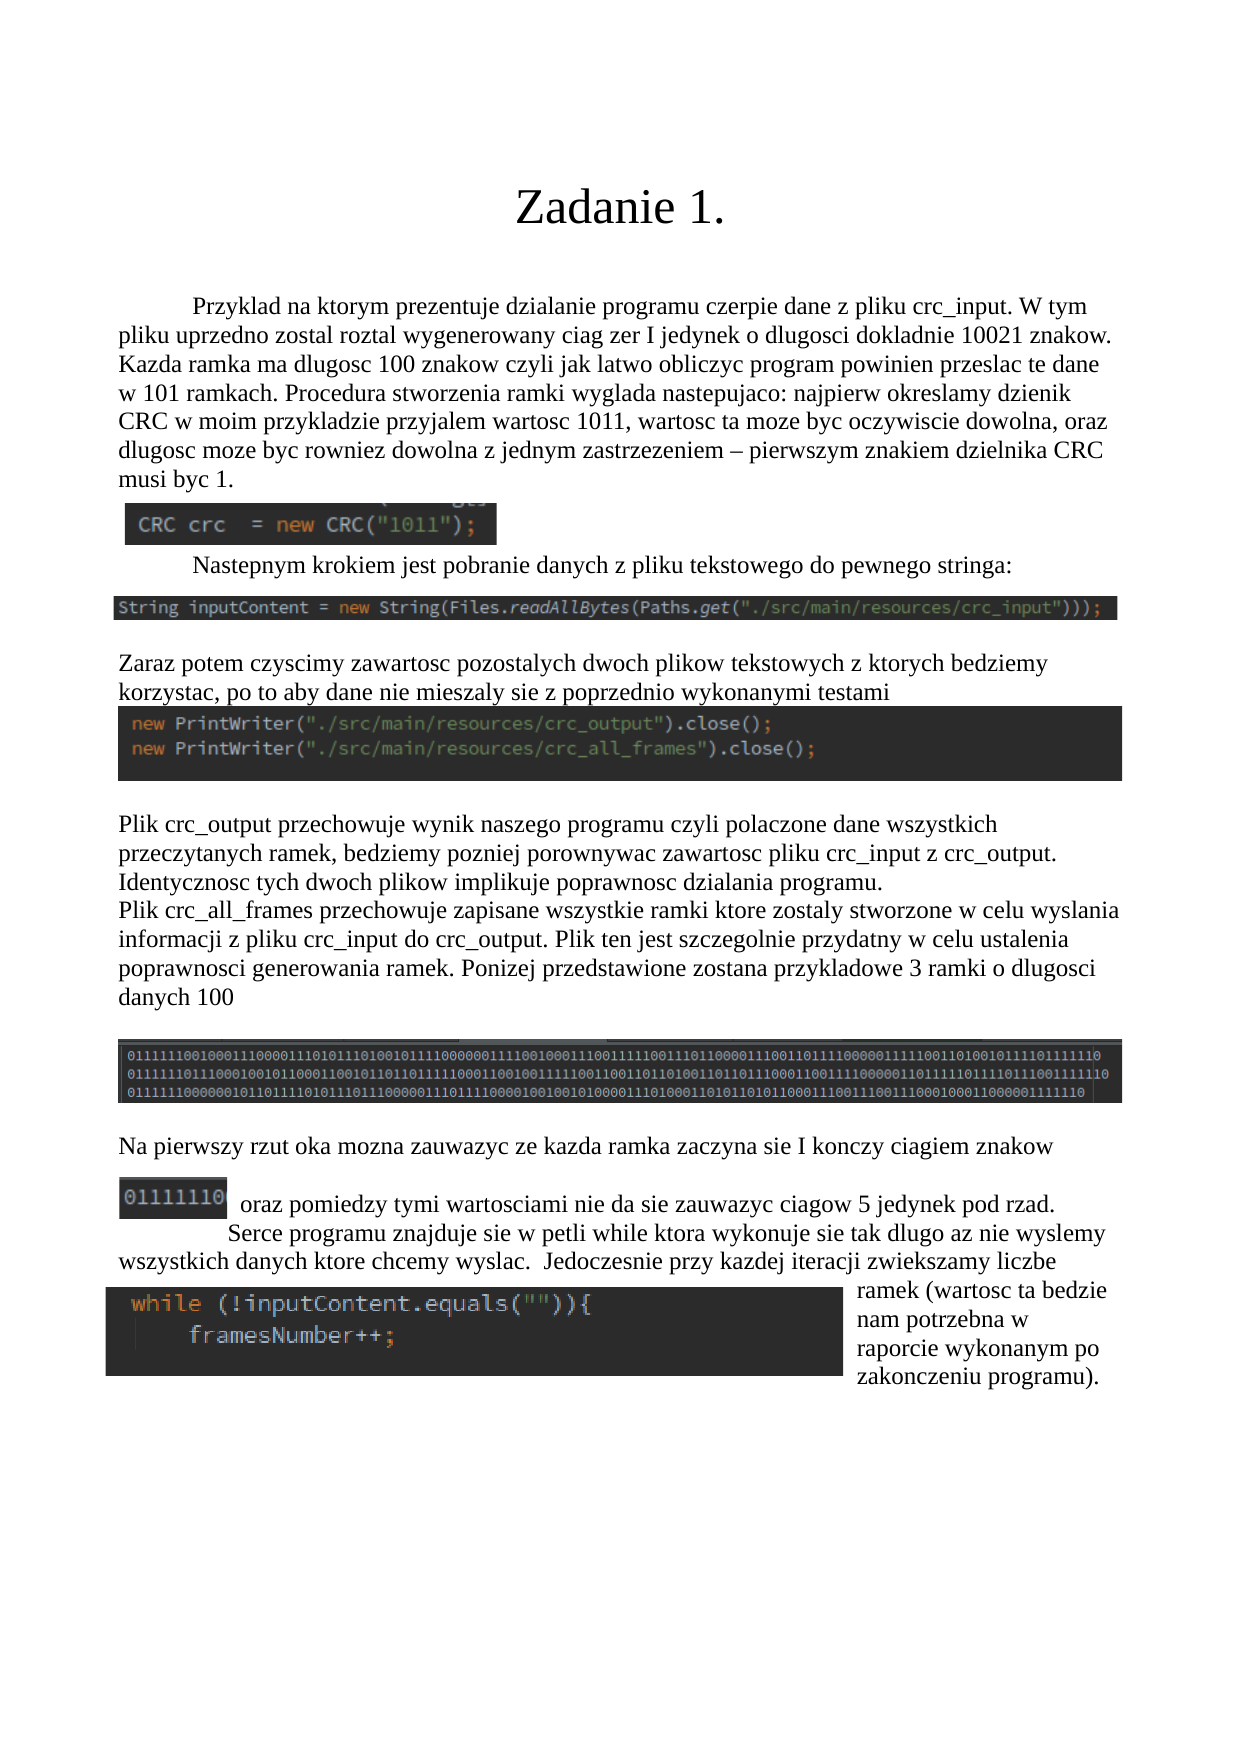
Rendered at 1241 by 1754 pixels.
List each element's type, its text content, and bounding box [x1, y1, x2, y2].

text Zadanie 1. [118, 176, 1122, 234]
text Plik crc_all_frames przechowuje zapisane wszystkie ramki ktore zostaly stworzone w celu wyslania informacji z pliku crc_input do crc_output. Plik ten jest szczegolnie przydatny w celu ustalenia poprawnosci generowania ramek. Ponizej przedstawione zostana przykladowe 3 ramki o dlugosci danych 100 [118, 896, 1122, 1011]
text Na pierwszy rzut oka mozna zauwazyc ze kazda ramka zaczyna sie I konczy ciagiem znakow [118, 1131, 1122, 1160]
picture [118, 706, 1123, 781]
picture [119, 1177, 228, 1219]
picture [118, 1039, 1123, 1103]
text Plik crc_output przechowuje wynik naszego programu czyli polaczone dane wszystkich przeczytanych ramek, bedziemy pozniej porownywac zawartosc pliku crc_input z crc_output. Identycznosc tych dwoch plikow implikuje poprawnosc dzialania programu. [118, 809, 1122, 896]
text oraz pomiedzy tymi wartosciami nie da sie zauwazyc ciagow 5 jedynek pod rzad. [228, 1189, 1122, 1218]
picture [113, 596, 1118, 620]
picture [124, 503, 497, 545]
text Serce programu znajduje sie w petli while ktora wykonuje sie tak dlugo az nie wyslemy wszystkich danych ktore chcemy wyslac. Jedoczesnie przy kazdej iteracji zwiekszamy liczbe ramek (wartosc ta bedzie nam potrzebna w raporcie wykonanym po zakonczeniu programu). [118, 1218, 1122, 1390]
picture [105, 1287, 844, 1376]
text Zaraz potem czyscimy zawartosc pozostalych dwoch plikow tekstowych z ktorych bedziemy korzystac, po to aby dane nie mieszaly sie z poprzednio wykonanymi testami [118, 648, 1122, 706]
text Przyklad na ktorym prezentuje dzialanie programu czerpie dane z pliku crc_input. W tym pliku uprzedno zostal roztal wygenerowany ciag zer I jedynek o dlugosci dokladnie 10021 znakow. Kazda ramka ma dlugosc 100 znakow czyli jak latwo obliczyc program powinien przeslac te dane w 101 ramkach. Procedura stworzenia ramki wyglada nastepujaco: najpierw okreslamy dzienik CRC w moim przykladzie przyjalem wartosc 1011, wartosc ta moze byc oczywiscie dowolna, oraz dlugosc moze byc rowniez dowolna z jednym zastrzezeniem – pierwszym znakiem dzielnika CRC musi byc 1. [118, 291, 1122, 493]
text Nastepnym krokiem jest pobranie danych z pliku tekstowego do pewnego stringa: [118, 550, 1122, 579]
